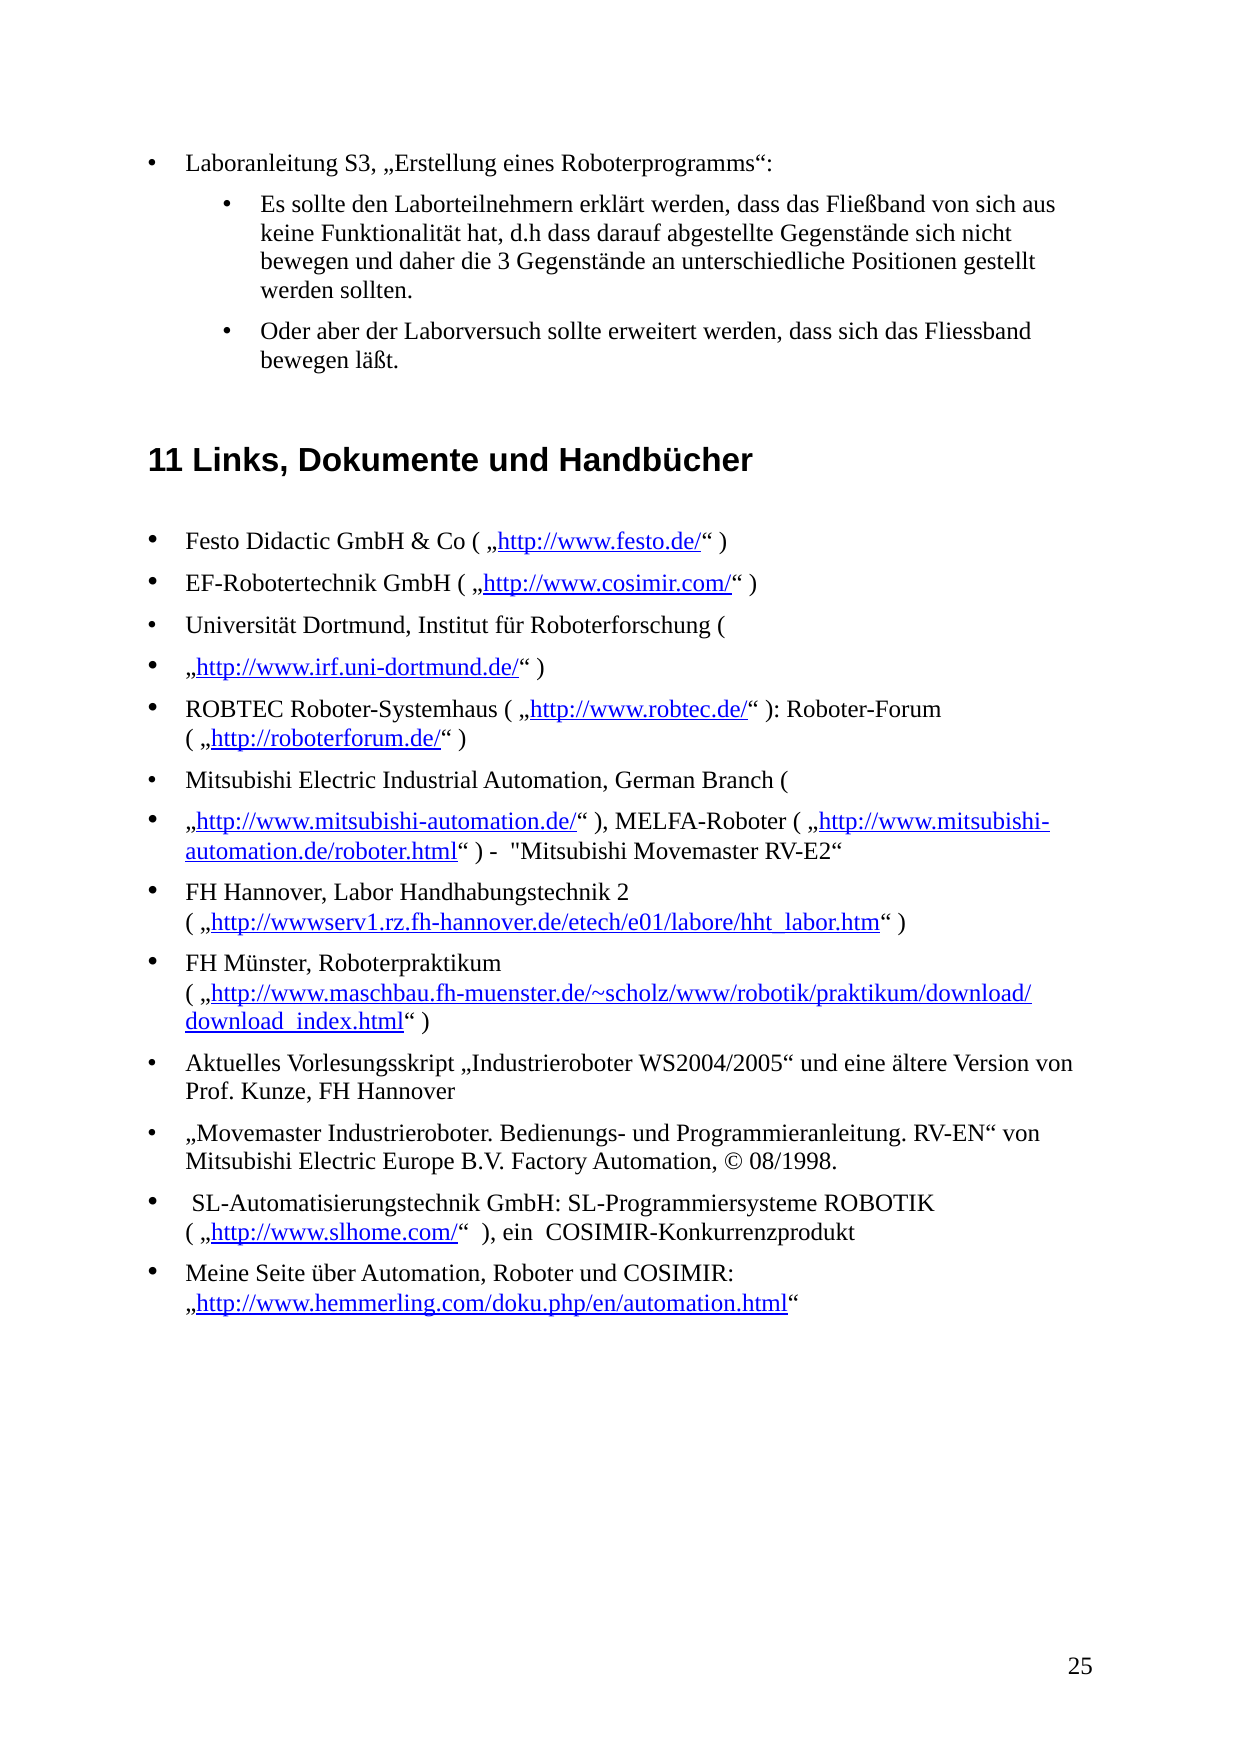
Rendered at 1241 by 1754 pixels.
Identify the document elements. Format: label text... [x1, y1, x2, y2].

list Es sollte den Laborteilnehmern erklärt werden, dass das Fließband von sich aus keine Funktionalität hat, d.h dass darauf abgestellte Gegenstände sich nicht bewegen und daher die 3 Gegenstände an unterschiedliche Positionen gestellt werden sollten. [223, 189, 1093, 304]
list Aktuelles Vorlesungsskript „Industrieroboter WS2004/2005“ und eine ältere Version von Prof. Kunze, FH Hannover [148, 1048, 1093, 1105]
list FH Münster, Roboterpraktikum ( „http://www.maschbau.fh-muenster.de/~scholz/www/robotik/praktikum/download/download_index.html“ ) [148, 948, 1093, 1035]
list EF-Robotertechnik GmbH ( „http://www.cosimir.com/“ ) [148, 568, 1093, 598]
list Universität Dortmund, Institut für Roboterforschung ( [148, 610, 1093, 639]
list „Movemaster Industrieroboter. Bedienungs- und Programmieranleitung. RV-EN“ von Mitsubishi Electric Europe B.V. Factory Automation, © 08/1998. [148, 1118, 1093, 1175]
list SL-Automatisierungstechnik GmbH: SL-Programmiersysteme ROBOTIK ( „http://www.slhome.com/“ ), ein COSIMIR-Konkurrenzprodukt [148, 1188, 1093, 1246]
list „http://www.mitsubishi-automation.de/“ ), MELFA-Roboter ( „http://www.mitsubishi-automation.de/roboter.html“ ) - "Mitsubishi Movemaster RV-E2“ [148, 806, 1093, 864]
list Oder aber der Laborversuch sollte erweitert werden, dass sich das Fliessband bewegen läßt. [223, 316, 1093, 374]
list FH Hannover, Labor Handhabungstechnik 2 ( „http://wwwserv1.rz.fh-hannover.de/etech/e01/labore/hht_labor.htm“ ) [148, 877, 1093, 935]
list ROBTEC Roboter-Systemhaus ( „http://www.robtec.de/“ ): Roboter-Forum ( „http://roboterforum.de/“ ) [148, 694, 1093, 752]
list Meine Seite über Automation, Roboter und COSIMIR: „http://www.hemmerling.com/doku.php/en/automation.html“ [148, 1258, 1093, 1317]
list Festo Didactic GmbH & Co ( „http://www.festo.de/“ ) [148, 526, 1093, 556]
list Mitsubishi Electric Industrial Automation, German Branch ( [148, 765, 1093, 793]
subtitle 11 Links, Dokumente und Handbücher [148, 440, 1093, 478]
list Laboranleitung S3, „Erstellung eines Roboterprogramms“: [148, 148, 1093, 176]
list „http://www.irf.uni-dortmund.de/“ ) [148, 652, 1093, 681]
